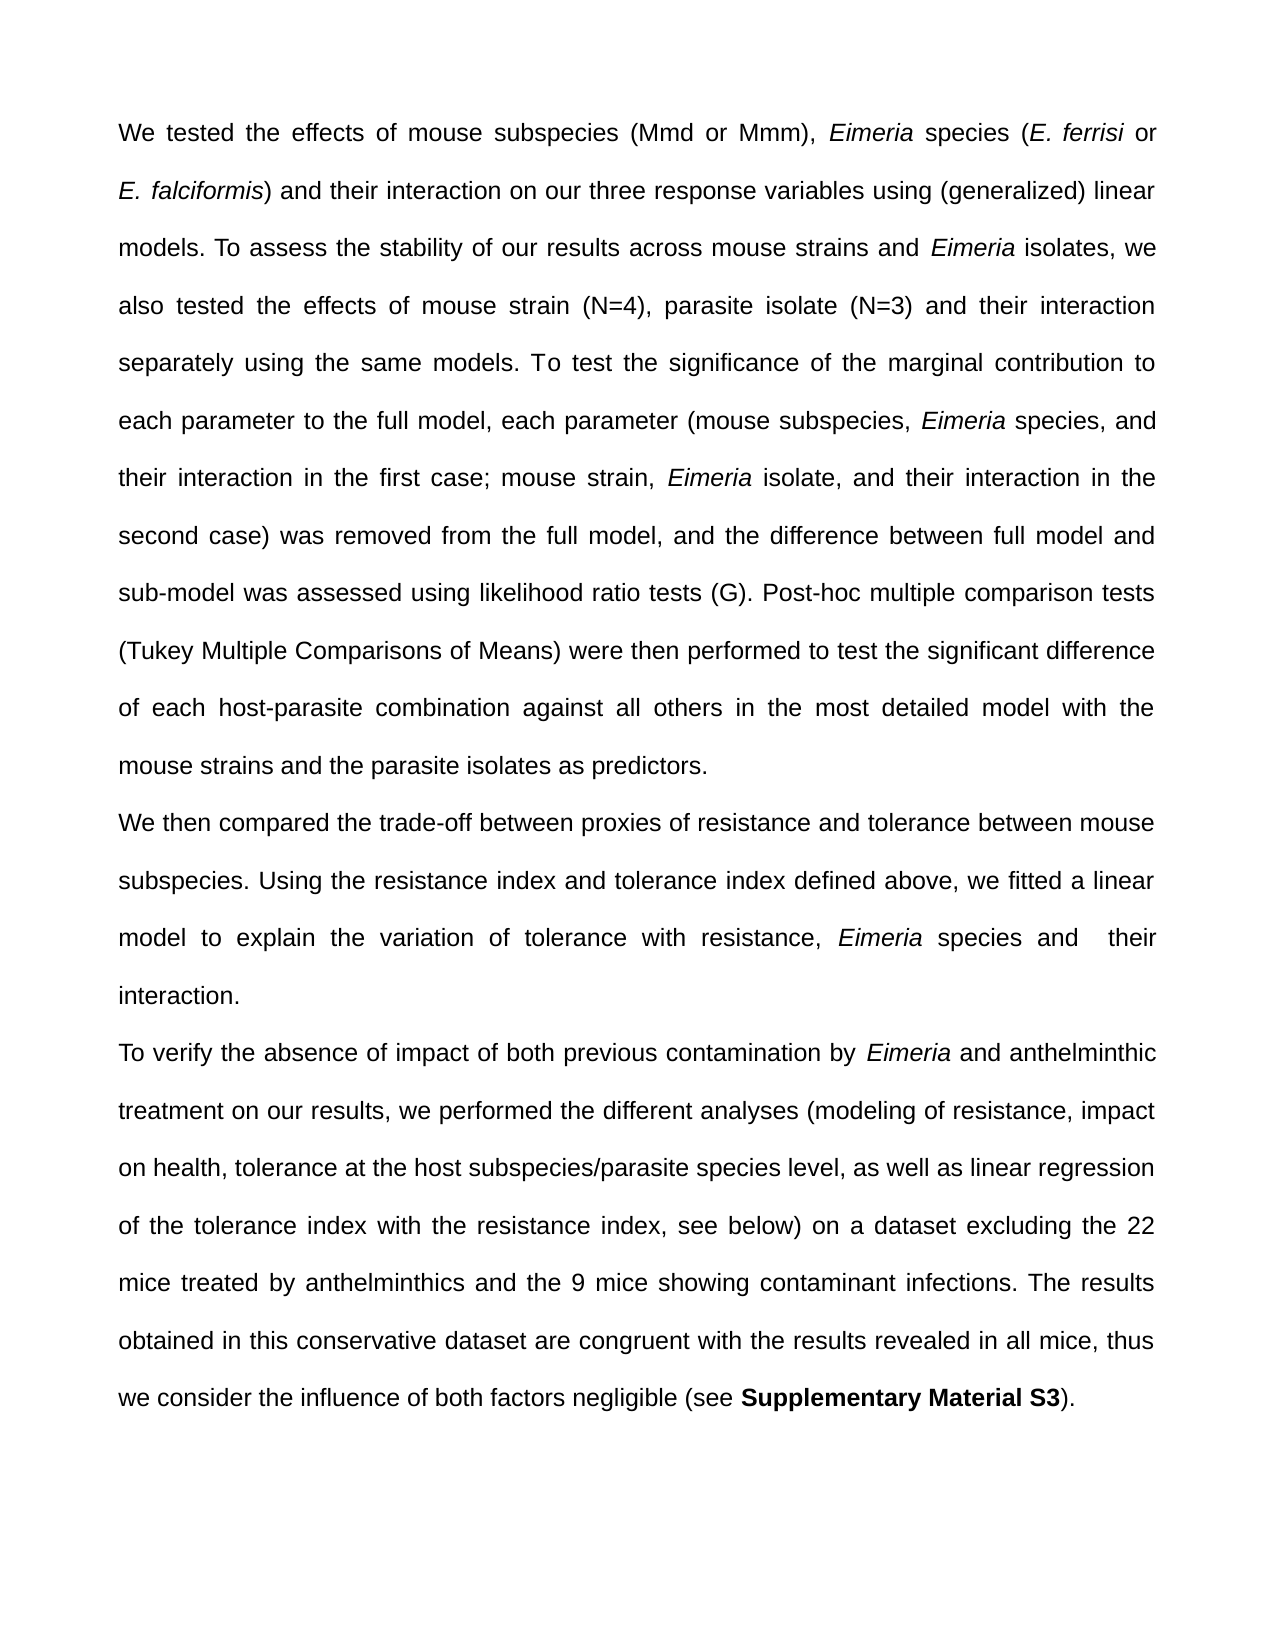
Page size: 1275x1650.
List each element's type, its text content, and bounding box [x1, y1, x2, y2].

text To verify the absence of impact of both previous contamination by Eimeria and anthelminthic treatment on our results, we performed the different analyses (modeling of resistance, impact on health, tolerance at the host subspecies/parasite species level, as well as linear regression of the tolerance index with the resistance index, see below) on a dataset excluding the 22 mice treated by anthelminthics and the 9 mice showing contaminant infections. The results obtained in this conservative dataset are congruent with the results revealed in all mice, thus we consider the influence of both factors negligible (see Supplementary Material S3). [118, 1038, 1157, 1412]
text We then compared the trade-off between proxies of resistance and tolerance between mouse subspecies. Using the resistance index and tolerance index defined above, we fitted a linear model to explain the variation of tolerance with resistance, Eimeria species and their interaction. [118, 808, 1157, 1009]
text We tested the effects of mouse subspecies (Mmd or Mmm), Eimeria species (E. ferrisi or E. falciformis) and their interaction on our three response variables using (generalized) linear models. To assess the stability of our results across mouse strains and Eimeria isolates, we also tested the effects of mouse strain (N=4), parasite isolate (N=3) and their interaction separately using the same models. To test the significance of the marginal contribution to each parameter to the full model, each parameter (mouse subspecies, Eimeria species, and their interaction in the first case; mouse strain, Eimeria isolate, and their interaction in the second case) was removed from the full model, and the difference between full model and sub-model was assessed using likelihood ratio tests (G). Post-hoc multiple comparison tests (Tukey Multiple Comparisons of Means) were then performed to test the significant difference of each host-parasite combination against all others in the most detailed model with the mouse strains and the parasite isolates as predictors. [118, 118, 1157, 779]
